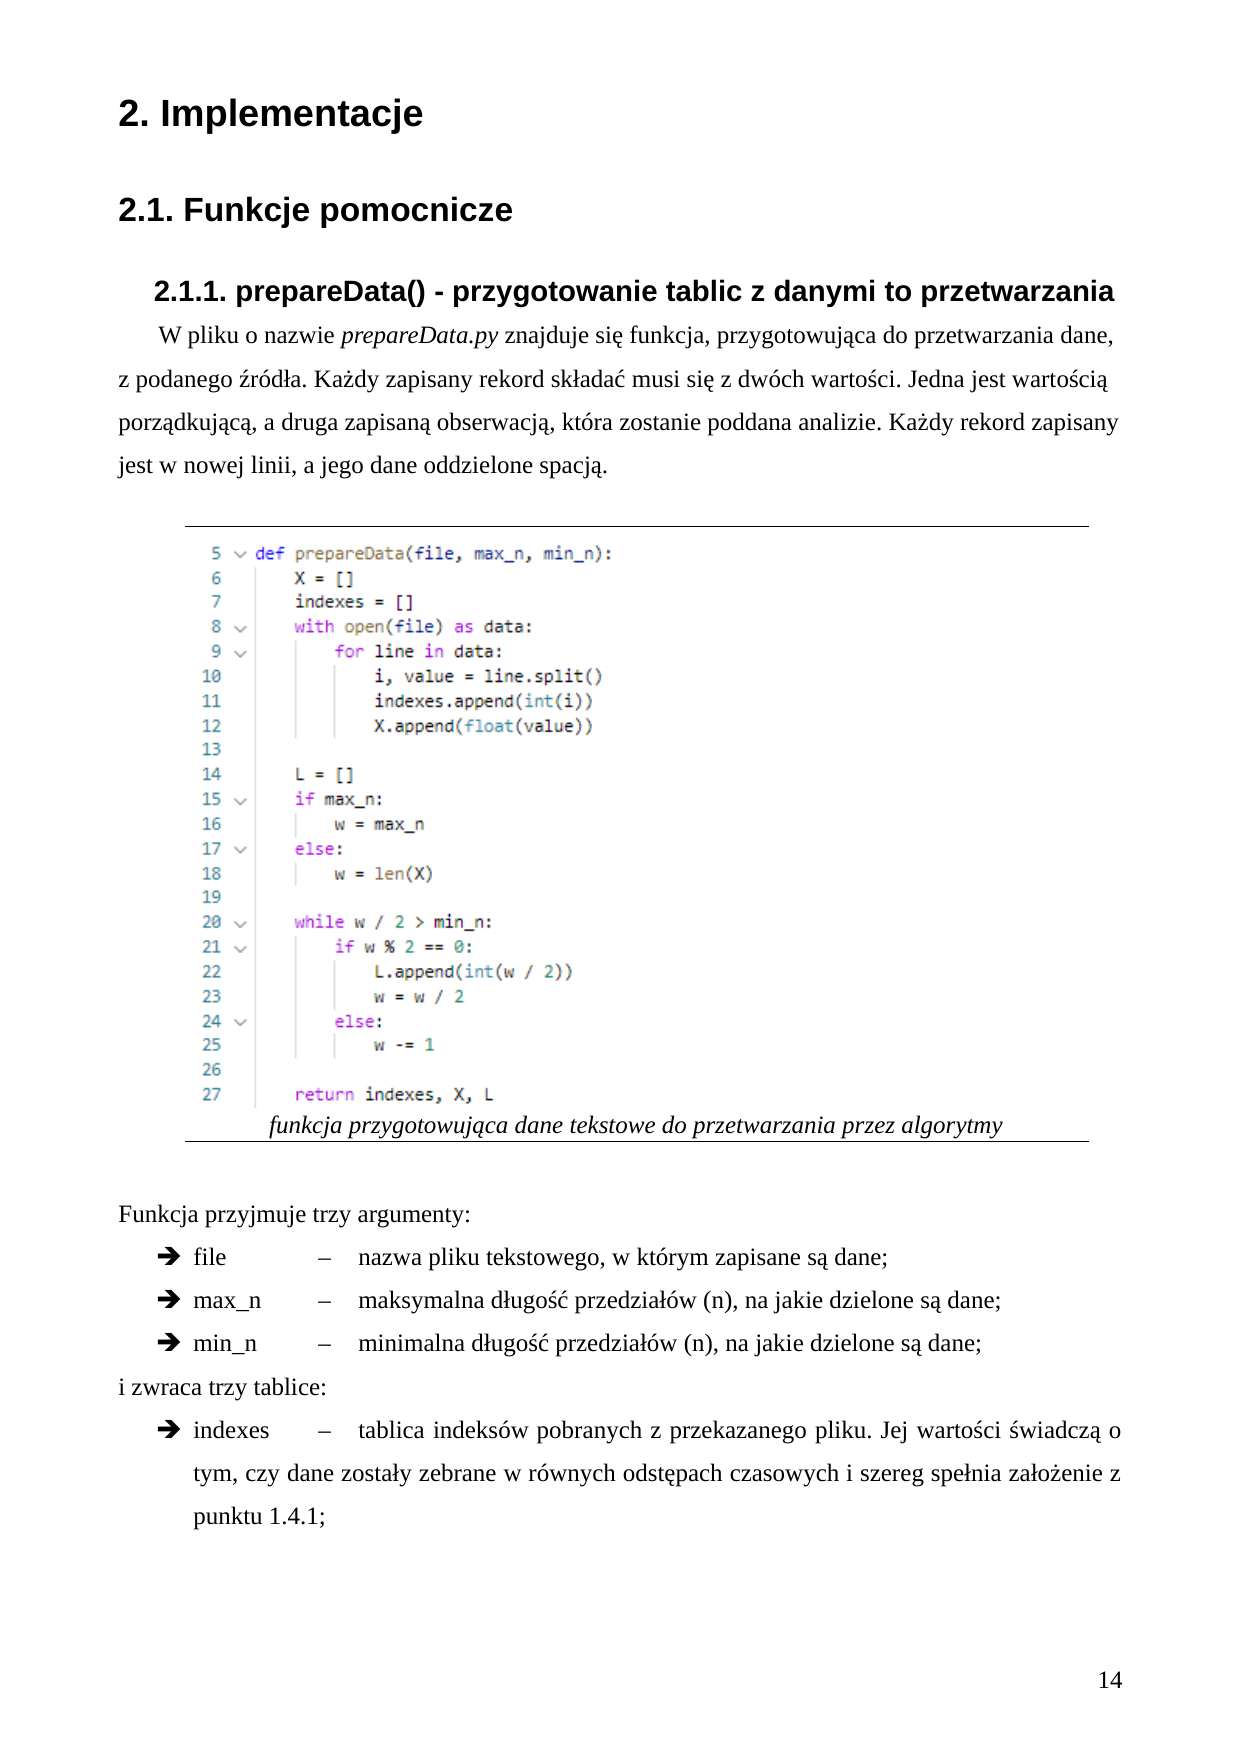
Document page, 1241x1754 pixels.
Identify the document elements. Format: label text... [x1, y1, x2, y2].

list file – nazwa pliku tekstowego, w którym zapisane są dane; [156, 1242, 1122, 1271]
subtitle 2. Implementacje [118, 91, 1122, 134]
list indexes – tablica indeksów pobranych z przekazanego pliku. Jej wartości świadczą o tym, czy dane zostały zebrane w równych odstępach czasowych i szereg spełnia założenie z punktu 1.4.1; [156, 1415, 1122, 1530]
text W pliku o nazwie prepareData.py znajduje się funkcja, przygotowująca do przetwarzania dane, z podanego źródła. Każdy zapisany rekord składać musi się z dwóch wartości. Jedna jest wartością porządkującą, a druga zapisaną obserwacją, która zostanie poddana analizie. Każdy rekord zapisany jest w nowej linii, a jego dane oddzielone spacją. [118, 321, 1122, 479]
picture [188, 541, 1086, 1110]
text funkcja przygotowująca dane tekstowe do przetwarzania przez algorytmy [188, 1110, 1086, 1139]
list min_n – minimalna długość przedziałów (n), na jakie dzielone są dane; [156, 1328, 1122, 1357]
subtitle 2.1.1. prepareData() - przygotowanie tablic z danymi to przetwarzania [153, 274, 1122, 308]
text i zwraca trzy tablice: [118, 1372, 1122, 1400]
list max_n – maksymalna długość przedziałów (n), na jakie dzielone są dane; [156, 1285, 1122, 1314]
subtitle 2.1. Funkcje pomocnicze [118, 189, 1122, 228]
text Funkcja przyjmuje trzy argumenty: [118, 1199, 1122, 1228]
